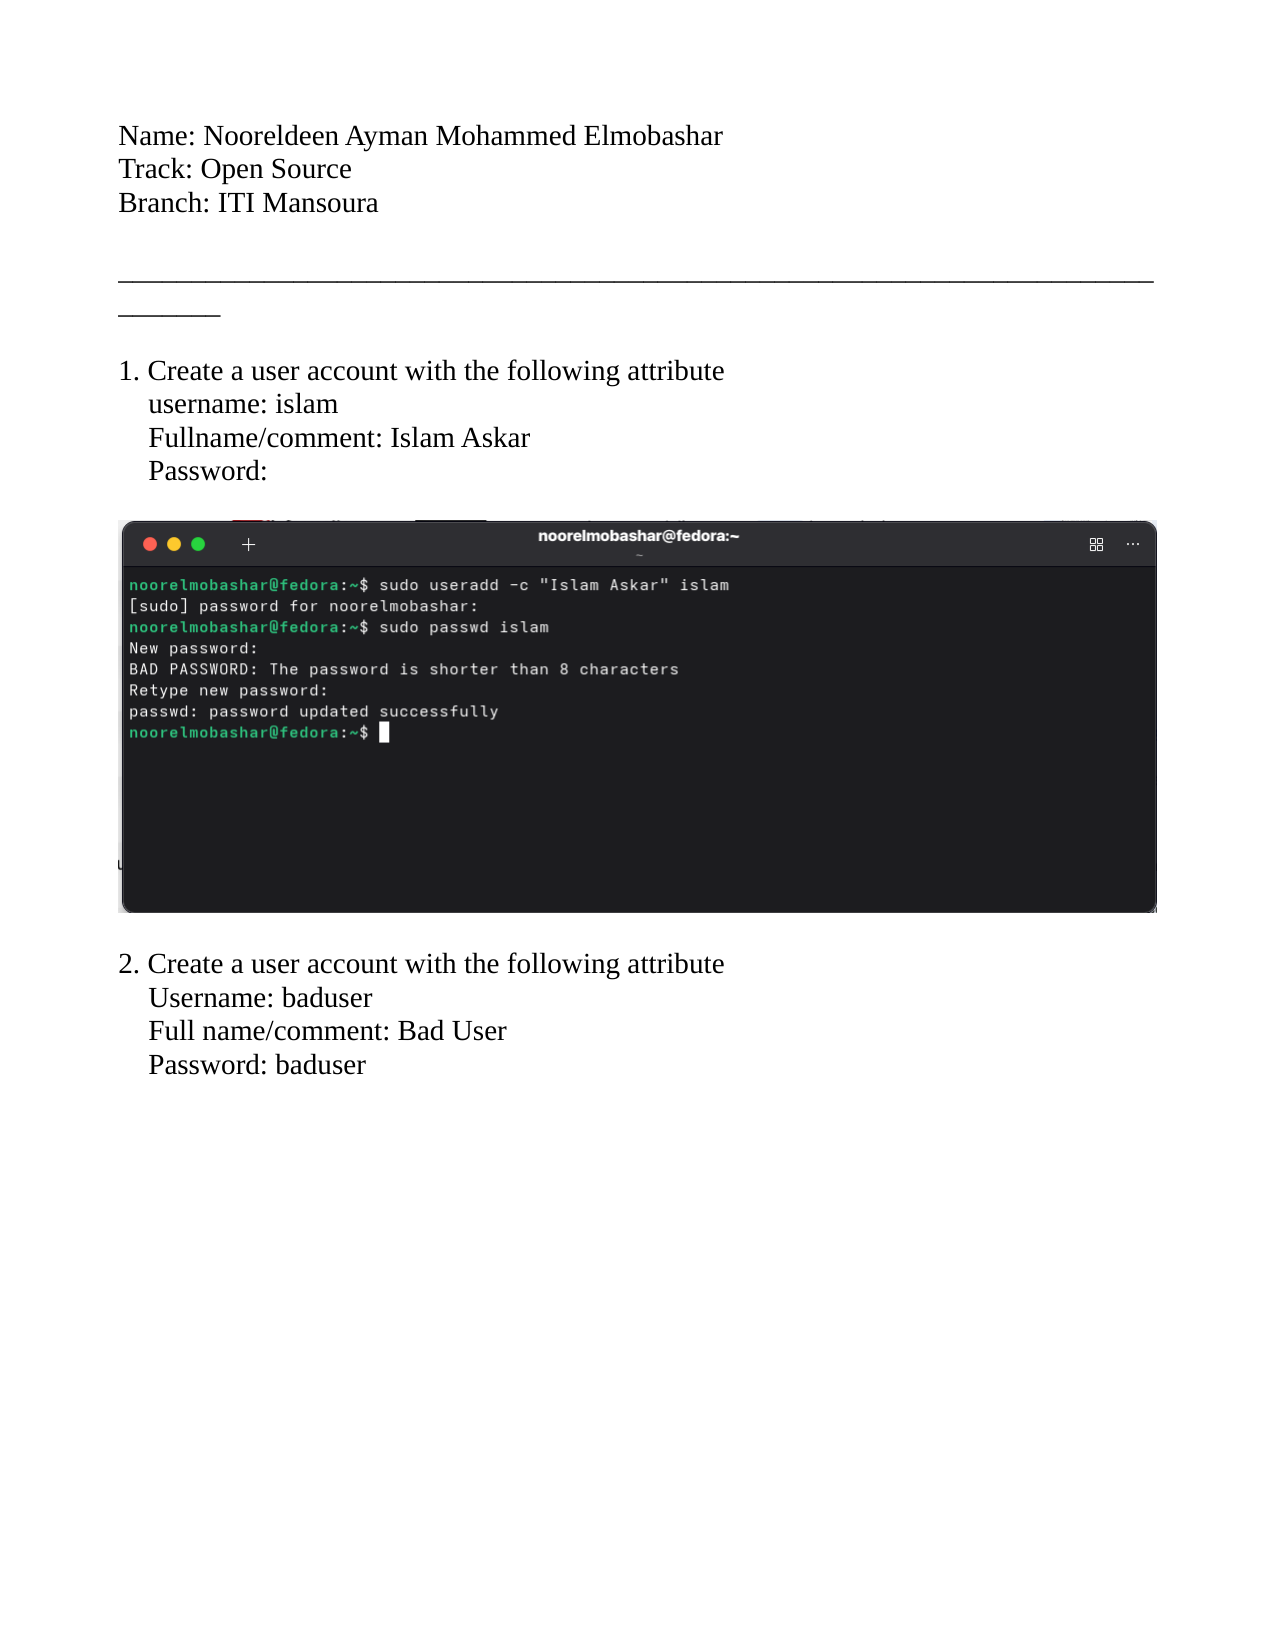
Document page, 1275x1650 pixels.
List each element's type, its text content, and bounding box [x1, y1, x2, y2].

text Name: Nooreldeen Ayman Mohammed Elmobashar [118, 118, 1157, 152]
text Branch: ITI Mansoura [118, 185, 1157, 219]
text 1. Create a user account with the following attribute [118, 353, 1157, 386]
text  Password: baduser [118, 1047, 1157, 1081]
text ______________________________________________________________________________ [118, 252, 1157, 319]
text  Password: [118, 453, 1157, 487]
text  Full name/comment: Bad User [118, 1013, 1157, 1047]
text  username: islam [118, 386, 1157, 420]
text Track: Open Source [118, 152, 1157, 185]
text  Fullname/comment: Islam Askar [118, 420, 1157, 453]
text 2. Create a user account with the following attribute [118, 946, 1157, 980]
text  Username: baduser [118, 980, 1157, 1013]
picture [118, 520, 1157, 913]
